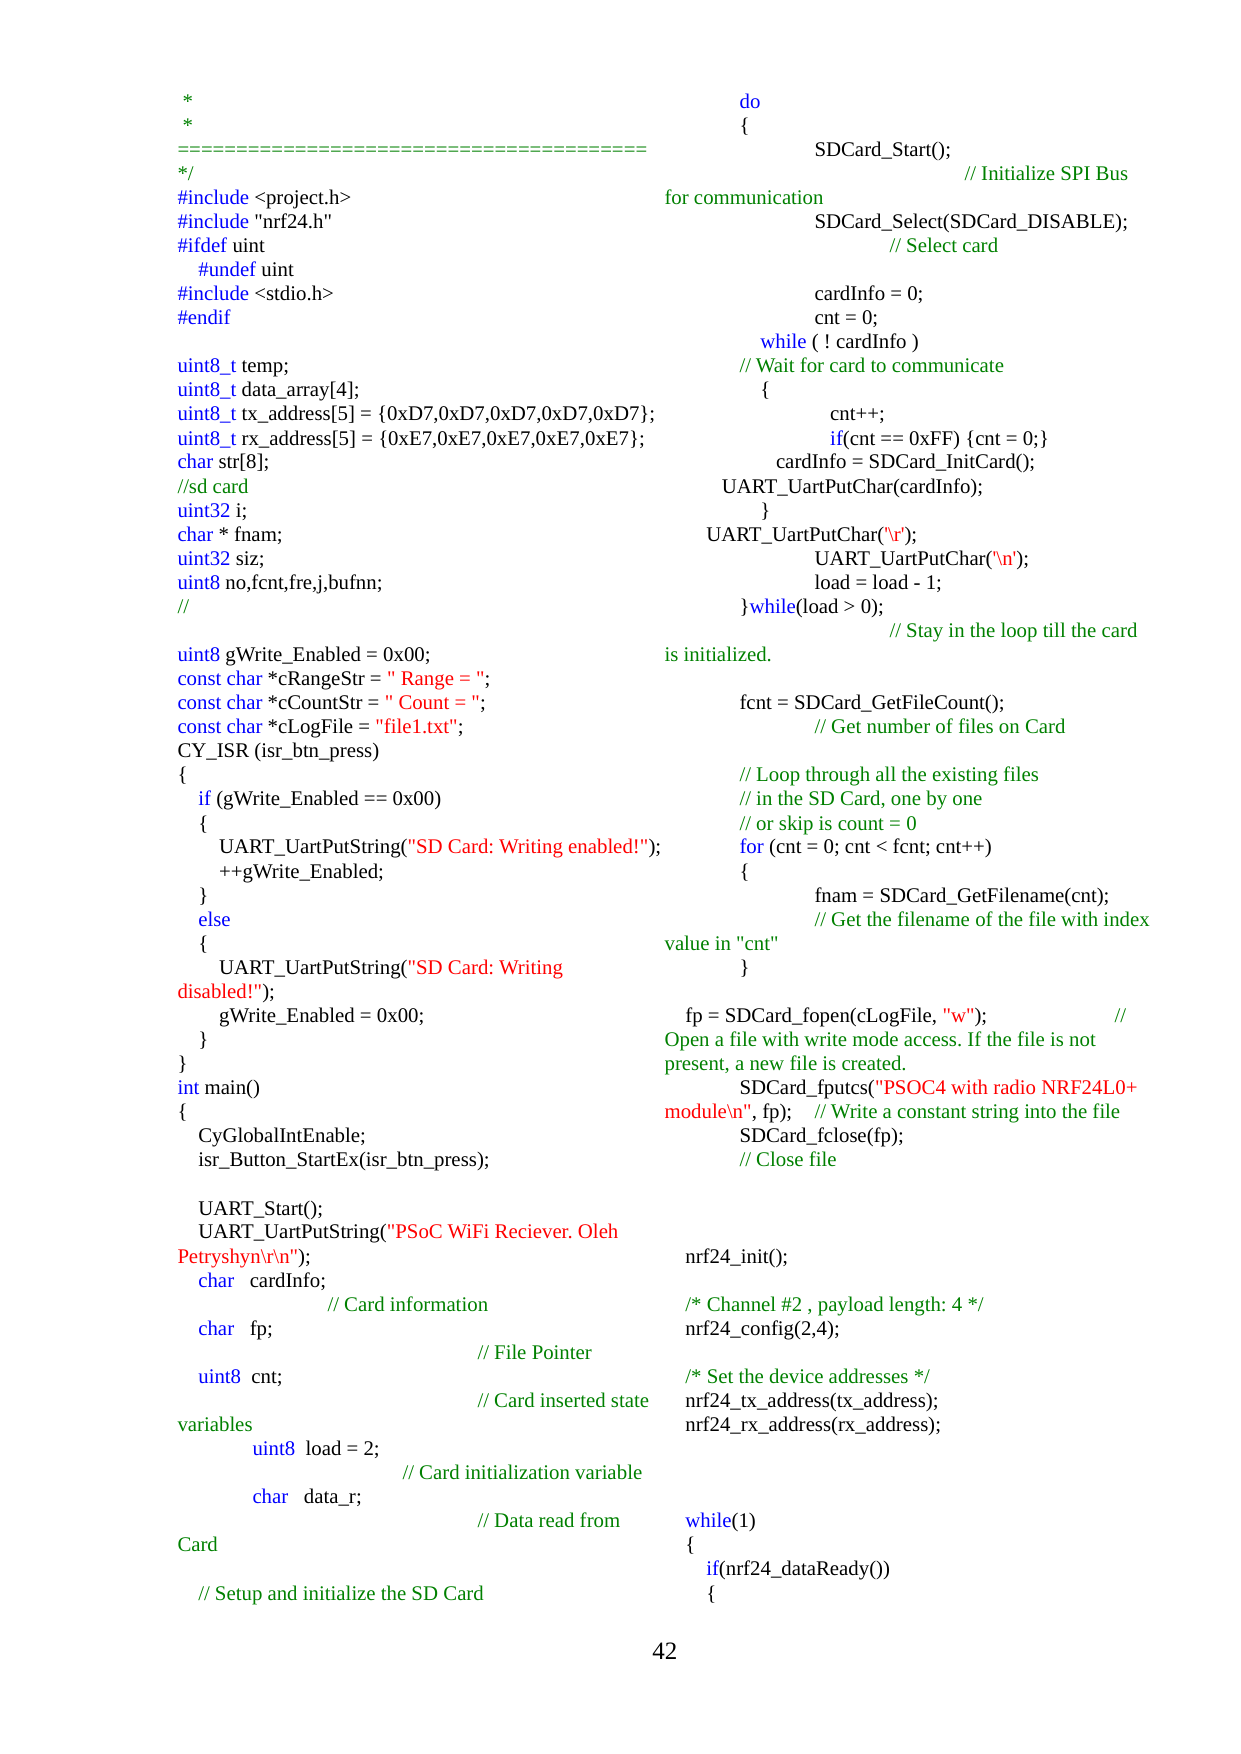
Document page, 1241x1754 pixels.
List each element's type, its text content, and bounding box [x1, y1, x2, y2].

text // or skip is count = 0 [664, 810, 1152, 834]
text /* Channel #2 , payload length: 4 */ [664, 1292, 1152, 1316]
text #undef uint [177, 257, 664, 281]
text const char *cRangeStr = " Range = "; [177, 666, 664, 690]
text do [664, 88, 1152, 113]
text load = load - 1; [664, 570, 1152, 594]
text char fp; // File Pointer [177, 1316, 664, 1364]
text char cardInfo; // Card information [177, 1268, 664, 1316]
text } [177, 1027, 664, 1051]
text { [177, 1099, 664, 1123]
text char str[8]; [177, 449, 664, 473]
text #include "nrf24.h" [177, 209, 664, 233]
text #ifdef uint [177, 233, 664, 257]
text { [664, 113, 1152, 137]
text uint8_t rx_address[5] = {0xE7,0xE7,0xE7,0xE7,0xE7}; [177, 425, 664, 449]
text int main() [177, 1075, 664, 1099]
text SDCard_Start(); // Initialize SPI Bus for communication [664, 137, 1152, 209]
text gWrite_Enabled = 0x00; [177, 1003, 664, 1027]
text }while(load > 0); // Stay in the loop till the card is initialized. [664, 594, 1152, 666]
text #include <stdio.h> [177, 281, 664, 305]
text uint8 load = 2; // Card initialization variable [177, 1436, 664, 1484]
text fnam = SDCard_GetFilename(cnt); // Get the filename of the file with index value in "cnt" [664, 883, 1152, 955]
text fcnt = SDCard_GetFileCount(); // Get number of files on Card [664, 690, 1152, 738]
text cnt = 0; [664, 305, 1152, 329]
text uint32 siz; [177, 546, 664, 570]
text UART_UartPutChar('\n'); [664, 546, 1152, 570]
text // [177, 594, 664, 618]
text { [177, 810, 664, 834]
text { [177, 762, 664, 786]
text uint8_t data_array[4]; [177, 377, 664, 401]
text cnt++; [664, 401, 1152, 425]
text uint8_t temp; [177, 353, 664, 377]
text { [664, 377, 1152, 401]
text const char *cCountStr = " Count = "; [177, 690, 664, 714]
text ++gWrite_Enabled; [177, 858, 664, 883]
text uint8 gWrite_Enabled = 0x00; [177, 642, 664, 666]
text CY_ISR (isr_btn_press) [177, 738, 664, 762]
text #endif [177, 305, 664, 329]
text } [664, 955, 1152, 979]
text nrf24_rx_address(rx_address); [664, 1412, 1152, 1436]
text { [177, 931, 664, 955]
text const char *cLogFile = "file1.txt"; [177, 714, 664, 738]
text { [664, 1580, 1152, 1604]
text UART_Start(); [177, 1195, 664, 1219]
text char * fnam; [177, 522, 664, 546]
text SDCard_Select(SDCard_DISABLE); // Select card [664, 209, 1152, 257]
text UART_UartPutChar('\r'); [664, 522, 1152, 546]
text UART_UartPutString("SD Card: Writing enabled!"); [177, 834, 664, 858]
text while ( ! cardInfo ) // Wait for card to communicate [664, 329, 1152, 377]
text nrf24_config(2,4); [664, 1316, 1152, 1340]
text isr_Button_StartEx(isr_btn_press); [177, 1147, 664, 1171]
text cardInfo = SDCard_InitCard(); [664, 449, 1152, 473]
text uint32 i; [177, 498, 664, 522]
text } [177, 1051, 664, 1075]
text for (cnt = 0; cnt < fcnt; cnt++) [664, 834, 1152, 858]
text // in the SD Card, one by one [664, 786, 1152, 810]
text if (gWrite_Enabled == 0x00) [177, 786, 664, 810]
text */ [177, 161, 664, 185]
text * ======================================== [177, 113, 664, 161]
text else [177, 907, 664, 931]
text UART_UartPutString("PSoC WiFi Reciever. Oleh Petryshyn\r\n"); [177, 1219, 664, 1268]
text UART_UartPutString("SD Card: Writing disabled!"); [177, 955, 664, 1003]
text uint8 cnt; // Card inserted state variables [177, 1364, 664, 1436]
text cardInfo = 0; [664, 281, 1152, 305]
text if(nrf24_dataReady()) [664, 1556, 1152, 1580]
text uint8 no,fcnt,fre,j,bufnn; [177, 570, 664, 594]
text // Setup and initialize the SD Card [177, 1580, 664, 1604]
text // Loop through all the existing files [664, 762, 1152, 786]
text * [177, 88, 664, 113]
text uint8_t tx_address[5] = {0xD7,0xD7,0xD7,0xD7,0xD7}; [177, 401, 664, 425]
text #include <project.h> [177, 185, 664, 209]
text nrf24_init(); [664, 1243, 1152, 1268]
text nrf24_tx_address(tx_address); [664, 1388, 1152, 1412]
text } [664, 498, 1152, 522]
text CyGlobalIntEnable; [177, 1123, 664, 1147]
text UART_UartPutChar(cardInfo); [664, 473, 1152, 498]
text if(cnt == 0xFF) {cnt = 0;} [664, 425, 1152, 449]
text while(1) [664, 1508, 1152, 1532]
text SDCard_fputcs("PSOC4 with radio NRF24L0+ module\n", fp); // Write a constant string into the file [664, 1075, 1152, 1123]
text char data_r; // Data read from Card [177, 1484, 664, 1556]
text SDCard_fclose(fp); // Close file [664, 1123, 1152, 1171]
text fp = SDCard_fopen(cLogFile, "w"); // Open a file with write mode access. If the file is not present, a new file is created. [664, 1003, 1152, 1075]
text { [664, 1532, 1152, 1556]
text //sd card [177, 473, 664, 498]
text { [664, 858, 1152, 883]
text /* Set the device addresses */ [664, 1364, 1152, 1388]
text } [177, 883, 664, 907]
